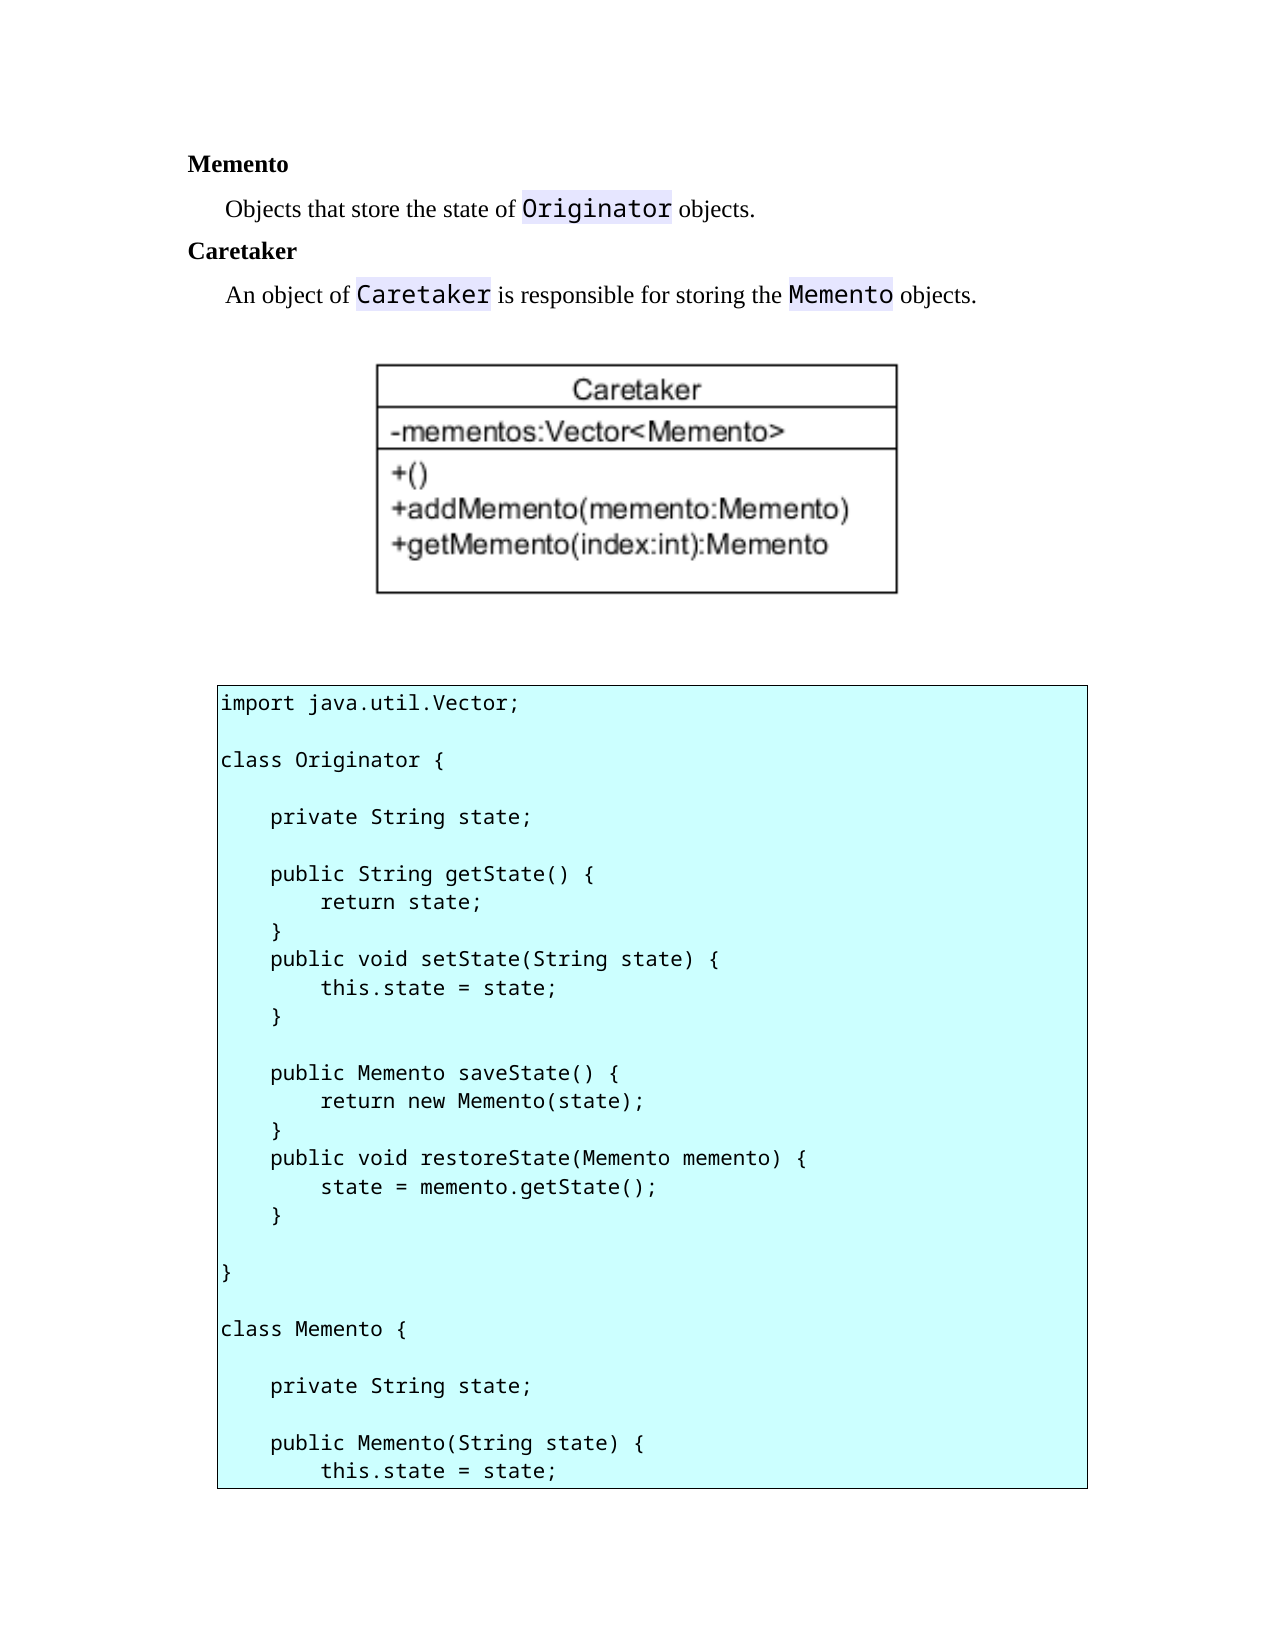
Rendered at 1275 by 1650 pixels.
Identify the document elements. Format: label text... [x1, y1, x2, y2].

text import java.util.Vector; class Originator { private String state; public String getState() { return state; } public void setState(String state) { this.state = state; } public Memento saveState() { return new Memento(state); } public void restoreState(Memento memento) { state = memento.getState(); } } class Memento { private String state; public Memento(String state) { this.state = state; [218, 686, 1087, 1488]
list Caretaker [187, 237, 1087, 264]
list An object of Caretaker is responsible for storing the Memento objects. [491, 277, 789, 311]
list Objects that store the state of Originator objects. [225, 190, 522, 224]
list Memento [187, 150, 1087, 178]
list Objects that store the state of Originator objects. [672, 190, 1087, 224]
picture [335, 323, 940, 636]
list An object of Caretaker is responsible for storing the Memento objects. [893, 277, 1087, 311]
list An object of Caretaker is responsible for storing the Memento objects. [225, 277, 356, 311]
